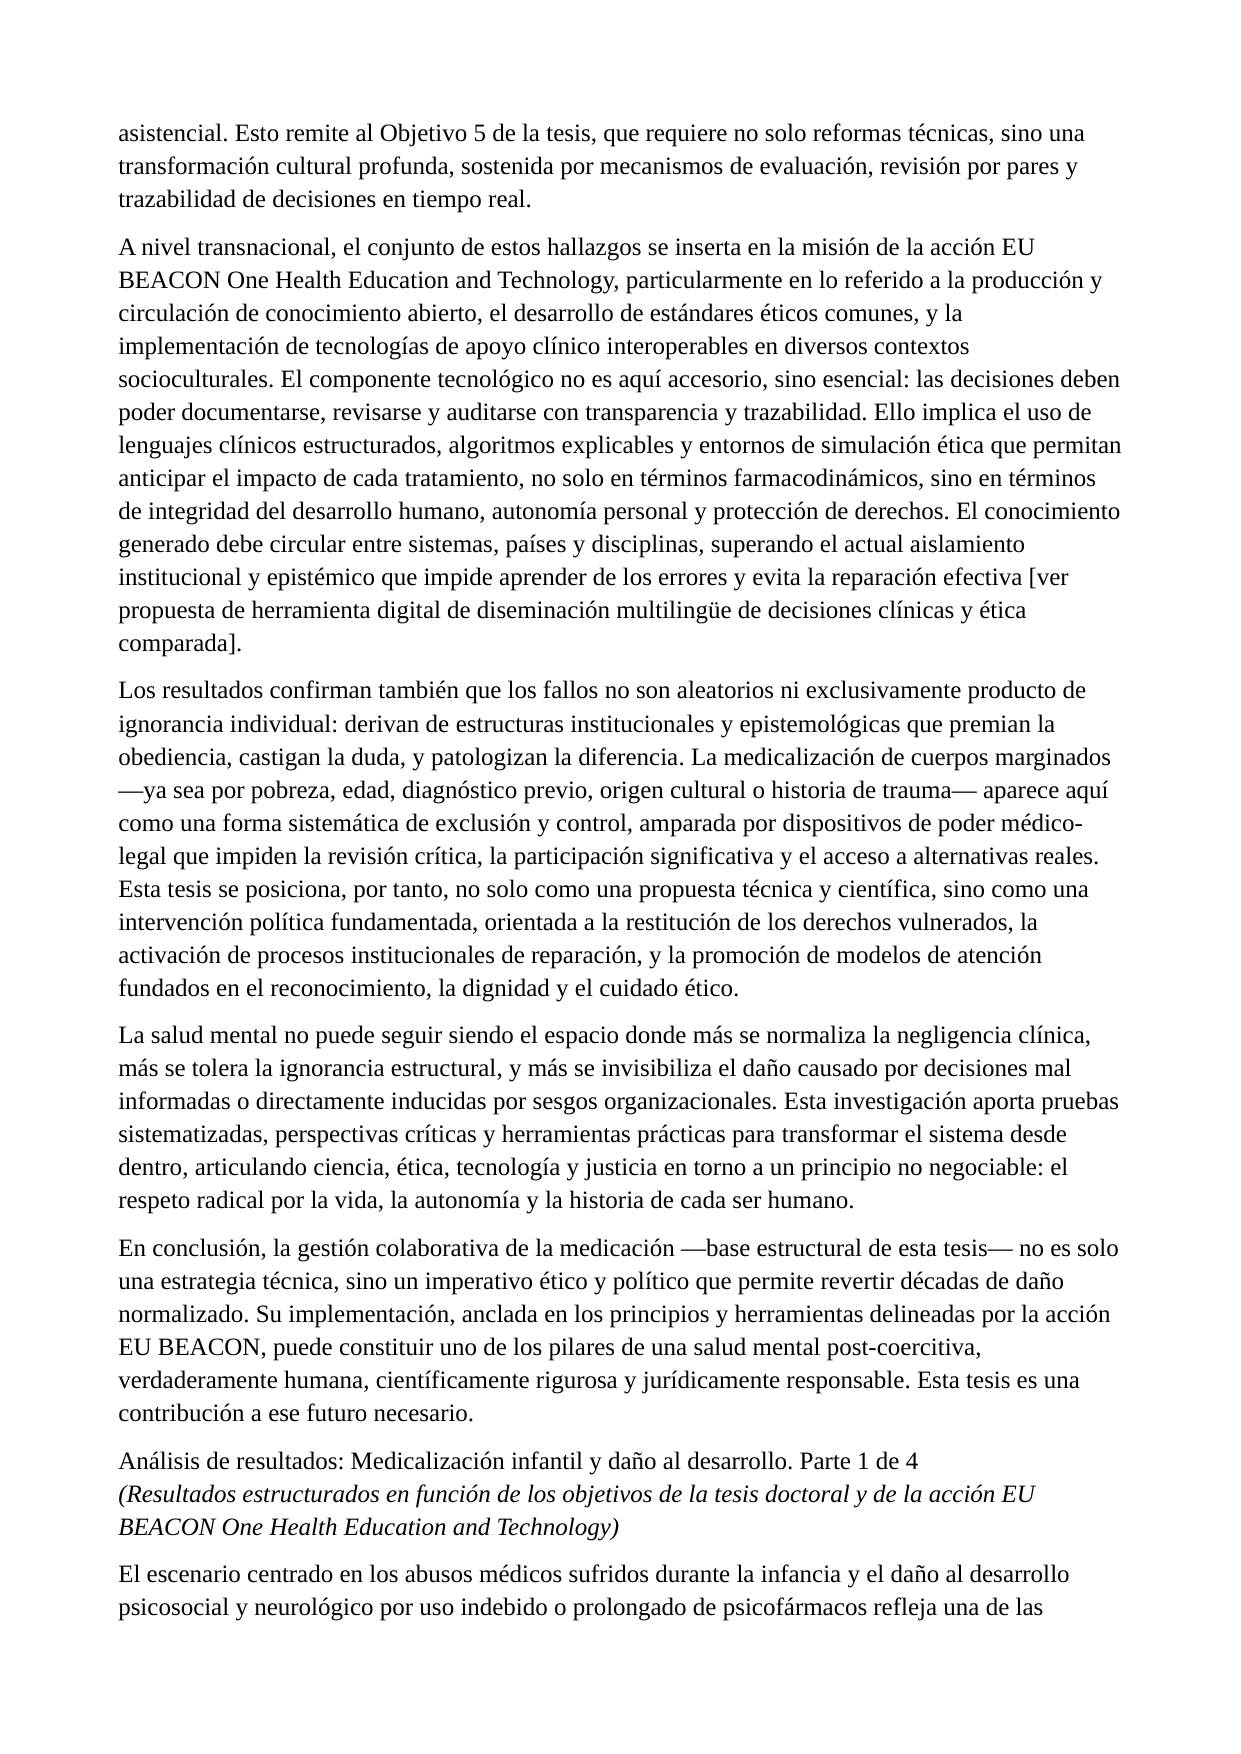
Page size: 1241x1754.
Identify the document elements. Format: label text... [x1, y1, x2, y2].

text Los resultados confirman también que los fallos no son aleatorios ni exclusivamente producto de ignorancia individual: derivan de estructuras institucionales y epistemológicas que premian la obediencia, castigan la duda, y patologizan la diferencia. La medicalización de cuerpos marginados —ya sea por pobreza, edad, diagnóstico previo, origen cultural o historia de trauma— aparece aquí como una forma sistemática de exclusión y control, amparada por dispositivos de poder médico-legal que impiden la revisión crítica, la participación significativa y el acceso a alternativas reales. Esta tesis se posiciona, por tanto, no solo como una propuesta técnica y científica, sino como una intervención política fundamentada, orientada a la restitución de los derechos vulnerados, la activación de procesos institucionales de reparación, y la promoción de modelos de atención fundados en el reconocimiento, la dignidad y el cuidado ético. [118, 676, 1122, 1002]
text asistencial. Esto remite al Objetivo 5 de la tesis, que requiere no solo reformas técnicas, sino una transformación cultural profunda, sostenida por mecanismos de evaluación, revisión por pares y trazabilidad de decisiones en tiempo real. [118, 118, 1122, 213]
text El escenario centrado en los abusos médicos sufridos durante la infancia y el daño al desarrollo psicosocial y neurológico por uso indebido o prolongado de psicofármacos refleja una de las [118, 1559, 1122, 1621]
text La salud mental no puede seguir siendo el espacio donde más se normaliza la negligencia clínica, más se tolera la ignorancia estructural, y más se invisibiliza el daño causado por decisiones mal informadas o directamente inducidas por sesgos organizacionales. Esta investigación aporta pruebas sistematizadas, perspectivas críticas y herramientas prácticas para transformar el sistema desde dentro, articulando ciencia, ética, tecnología y justicia en torno a un principio no negociable: el respeto radical por la vida, la autonomía y la historia de cada ser humano. [118, 1020, 1122, 1214]
text A nivel transnacional, el conjunto de estos hallazgos se inserta en la misión de la acción EU BEACON One Health Education and Technology, particularmente en lo referido a la producción y circulación de conocimiento abierto, el desarrollo de estándares éticos comunes, y la implementación de tecnologías de apoyo clínico interoperables en diversos contextos socioculturales. El componente tecnológico no es aquí accesorio, sino esencial: las decisiones deben poder documentarse, revisarse y auditarse con transparencia y trazabilidad. Ello implica el uso de lenguajes clínicos estructurados, algoritmos explicables y entornos de simulación ética que permitan anticipar el impacto de cada tratamiento, no solo en términos farmacodinámicos, sino en términos de integridad del desarrollo humano, autonomía personal y protección de derechos. El conocimiento generado debe circular entre sistemas, países y disciplinas, superando el actual aislamiento institucional y epistémico que impide aprender de los errores y evita la reparación efectiva [ver propuesta de herramienta digital de diseminación multilingüe de decisiones clínicas y ética comparada]. [118, 232, 1122, 657]
text En conclusión, la gestión colaborativa de la medicación —base estructural de esta tesis— no es solo una estrategia técnica, sino un imperativo ético y político que permite revertir décadas de daño normalizado. Su implementación, anclada en los principios y herramientas delineadas por la acción EU BEACON, puede constituir uno de los pilares de una salud mental post-coercitiva, verdaderamente humana, científicamente rigurosa y jurídicamente responsable. Esta tesis es una contribución a ese futuro necesario. [118, 1233, 1122, 1427]
text Análisis de resultados: Medicalización infantil y daño al desarrollo. Parte 1 de 4 (Resultados estructurados en función de los objetivos de la tesis doctoral y de la acción EU BEACON One Health Education and Technology) [118, 1446, 1122, 1541]
